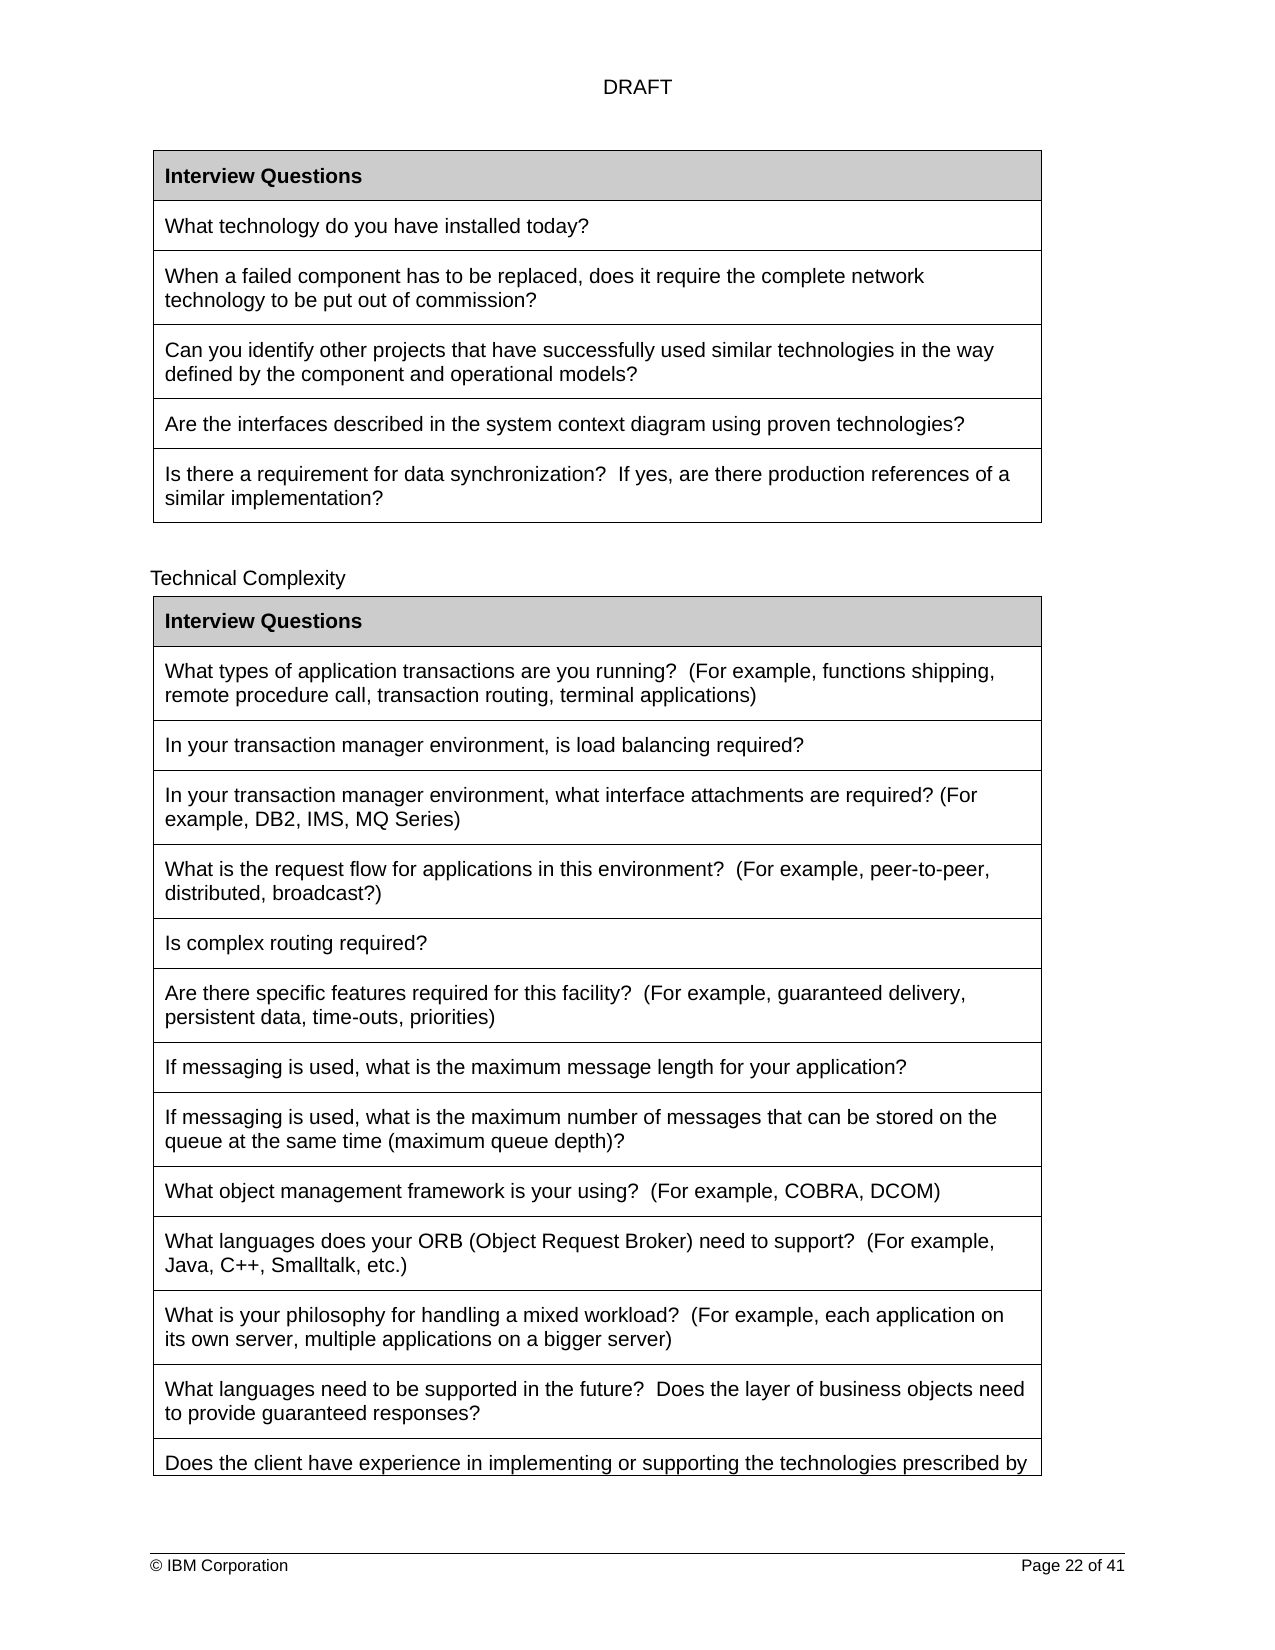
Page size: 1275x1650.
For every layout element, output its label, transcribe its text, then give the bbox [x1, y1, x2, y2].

table_cell What is the request flow for applications in this environment? (For example, peer-to-peer, distributed, broadcast?) [154, 845, 1041, 918]
table_cell What technology do you have installed today? [154, 201, 1041, 250]
table_cell When a failed component has to be replaced, does it require the complete network technology to be put out of commission? [154, 251, 1041, 324]
table_cell In your transaction manager environment, what interface attachments are required? (For example, DB2, IMS, MQ Series) [154, 771, 1041, 844]
table_cell Does the client have experience in implementing or supporting the technologies prescribed by [154, 1439, 1041, 1475]
table_cell Are there specific features required for this facility? (For example, guaranteed delivery, persistent data, time-outs, priorities) [154, 969, 1041, 1042]
table_cell What is your philosophy for handling a mixed workload? (For example, each application on its own server, multiple applications on a bigger server) [154, 1291, 1041, 1363]
table_cell What languages does your ORB (Object Request Broker) need to support? (For example, Java, C++, Smalltalk, etc.) [154, 1217, 1041, 1289]
table_cell Can you identify other projects that have successfully used similar technologies in the way defined by the component and operational models? [154, 325, 1041, 398]
table_cell What types of application transactions are you running? (For example, functions shipping, remote procedure call, transaction routing, terminal applications) [154, 647, 1041, 720]
table_cell Is there a requirement for data synchronization? If yes, are there production references of a similar implementation? [154, 449, 1041, 522]
table_cell What languages need to be supported in the future? Does the layer of business objects need to provide guaranteed responses? [154, 1365, 1041, 1437]
table_cell Is complex routing required? [154, 919, 1041, 968]
table_cell If messaging is used, what is the maximum number of messages that can be stored on the queue at the same time (maximum queue depth)? [154, 1093, 1041, 1166]
table_header Interview Questions [154, 597, 1041, 646]
table_cell Are the interfaces described in the system context diagram using proven technologies? [154, 399, 1041, 448]
table_cell In your transaction manager environment, is load balancing required? [154, 721, 1041, 770]
table_cell What object management framework is your using? (For example, COBRA, DCOM) [154, 1167, 1041, 1216]
table_cell If messaging is used, what is the maximum message length for your application? [154, 1043, 1041, 1092]
table_header Interview Questions [154, 151, 1041, 200]
text Technical Complexity [150, 566, 1125, 589]
